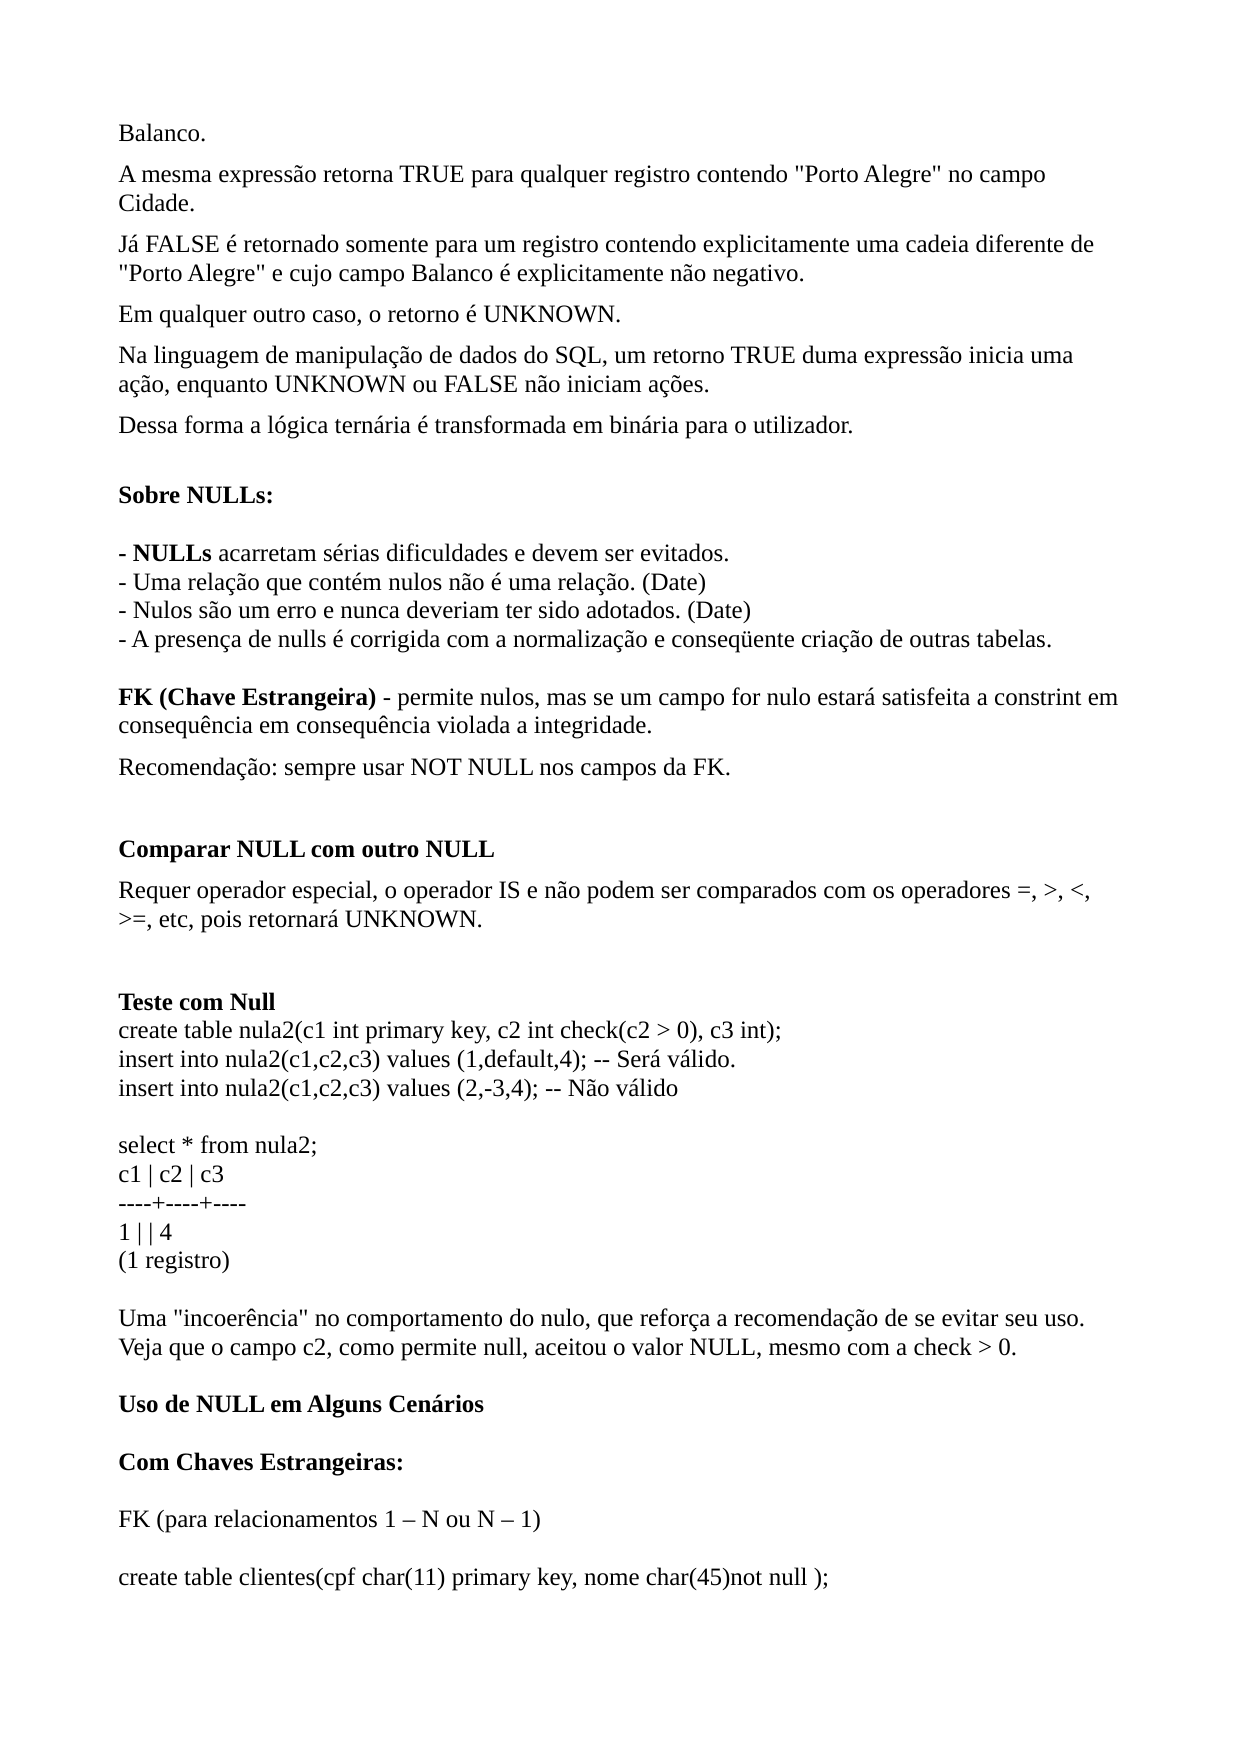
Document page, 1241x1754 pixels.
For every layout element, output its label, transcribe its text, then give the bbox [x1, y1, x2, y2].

text create table nula2(c1 int primary key, c2 int check(c2 > 0), c3 int); [118, 1016, 1122, 1044]
text Uma "incoerência" no comportamento do nulo, que reforça a recomendação de se evitar seu uso. [118, 1303, 1122, 1332]
text Já FALSE é retornado somente para um registro contendo explicitamente uma cadeia diferente de "Porto Alegre" e cujo campo Balanco é explicitamente não negativo. [118, 229, 1122, 287]
text - Nulos são um erro e nunca deveriam ter sido adotados. (Date) [118, 596, 1122, 624]
text Teste com Null [118, 987, 1122, 1016]
text Recomendação: sempre usar NOT NULL nos campos da FK. [118, 752, 1122, 781]
text 1 | | 4 [118, 1217, 1122, 1246]
text - Uma relação que contém nulos não é uma relação. (Date) [118, 567, 1122, 596]
text select * from nula2; [118, 1131, 1122, 1159]
text Dessa forma a lógica ternária é transformada em binária para o utilizador. [118, 411, 1122, 439]
text Na linguagem de manipulação de dados do SQL, um retorno TRUE duma expressão inicia uma ação, enquanto UNKNOWN ou FALSE não iniciam ações. [118, 341, 1122, 398]
text Balanco. [118, 118, 1122, 147]
text Em qualquer outro caso, o retorno é UNKNOWN. [118, 299, 1122, 328]
text Comparar NULL com outro NULL [118, 834, 1122, 863]
text - A presença de nulls é corrigida com a normalização e conseqüente criação de outras tabelas. [118, 624, 1122, 653]
text insert into nula2(c1,c2,c3) values (1,default,4); -- Será válido. [118, 1044, 1122, 1073]
text Sobre NULLs: [118, 481, 1122, 509]
text create table clientes(cpf char(11) primary key, nome char(45)not null ); [118, 1562, 1122, 1591]
text - NULLs acarretam sérias dificuldades e devem ser evitados. [118, 538, 1122, 567]
text ----+----+---- [118, 1188, 1122, 1217]
text A mesma expressão retorna TRUE para qualquer registro contendo "Porto Alegre" no campo Cidade. [118, 159, 1122, 217]
text FK (para relacionamentos 1 – N ou N – 1) [118, 1504, 1122, 1533]
text Com Chaves Estrangeiras: [118, 1447, 1122, 1476]
text Uso de NULL em Alguns Cenários [118, 1389, 1122, 1418]
text insert into nula2(c1,c2,c3) values (2,-3,4); -- Não válido [118, 1073, 1122, 1102]
text (1 registro) [118, 1246, 1122, 1274]
text Veja que o campo c2, como permite null, aceitou o valor NULL, mesmo com a check > 0. [118, 1332, 1122, 1361]
text Requer operador especial, o operador IS e não podem ser comparados com os operadores =, >, <, >=, etc, pois retornará UNKNOWN. [118, 876, 1122, 933]
text c1 | c2 | c3 [118, 1159, 1122, 1188]
text FK (Chave Estrangeira) - permite nulos, mas se um campo for nulo estará satisfeita a constrint em consequência em consequência violada a integridade. [118, 682, 1122, 739]
